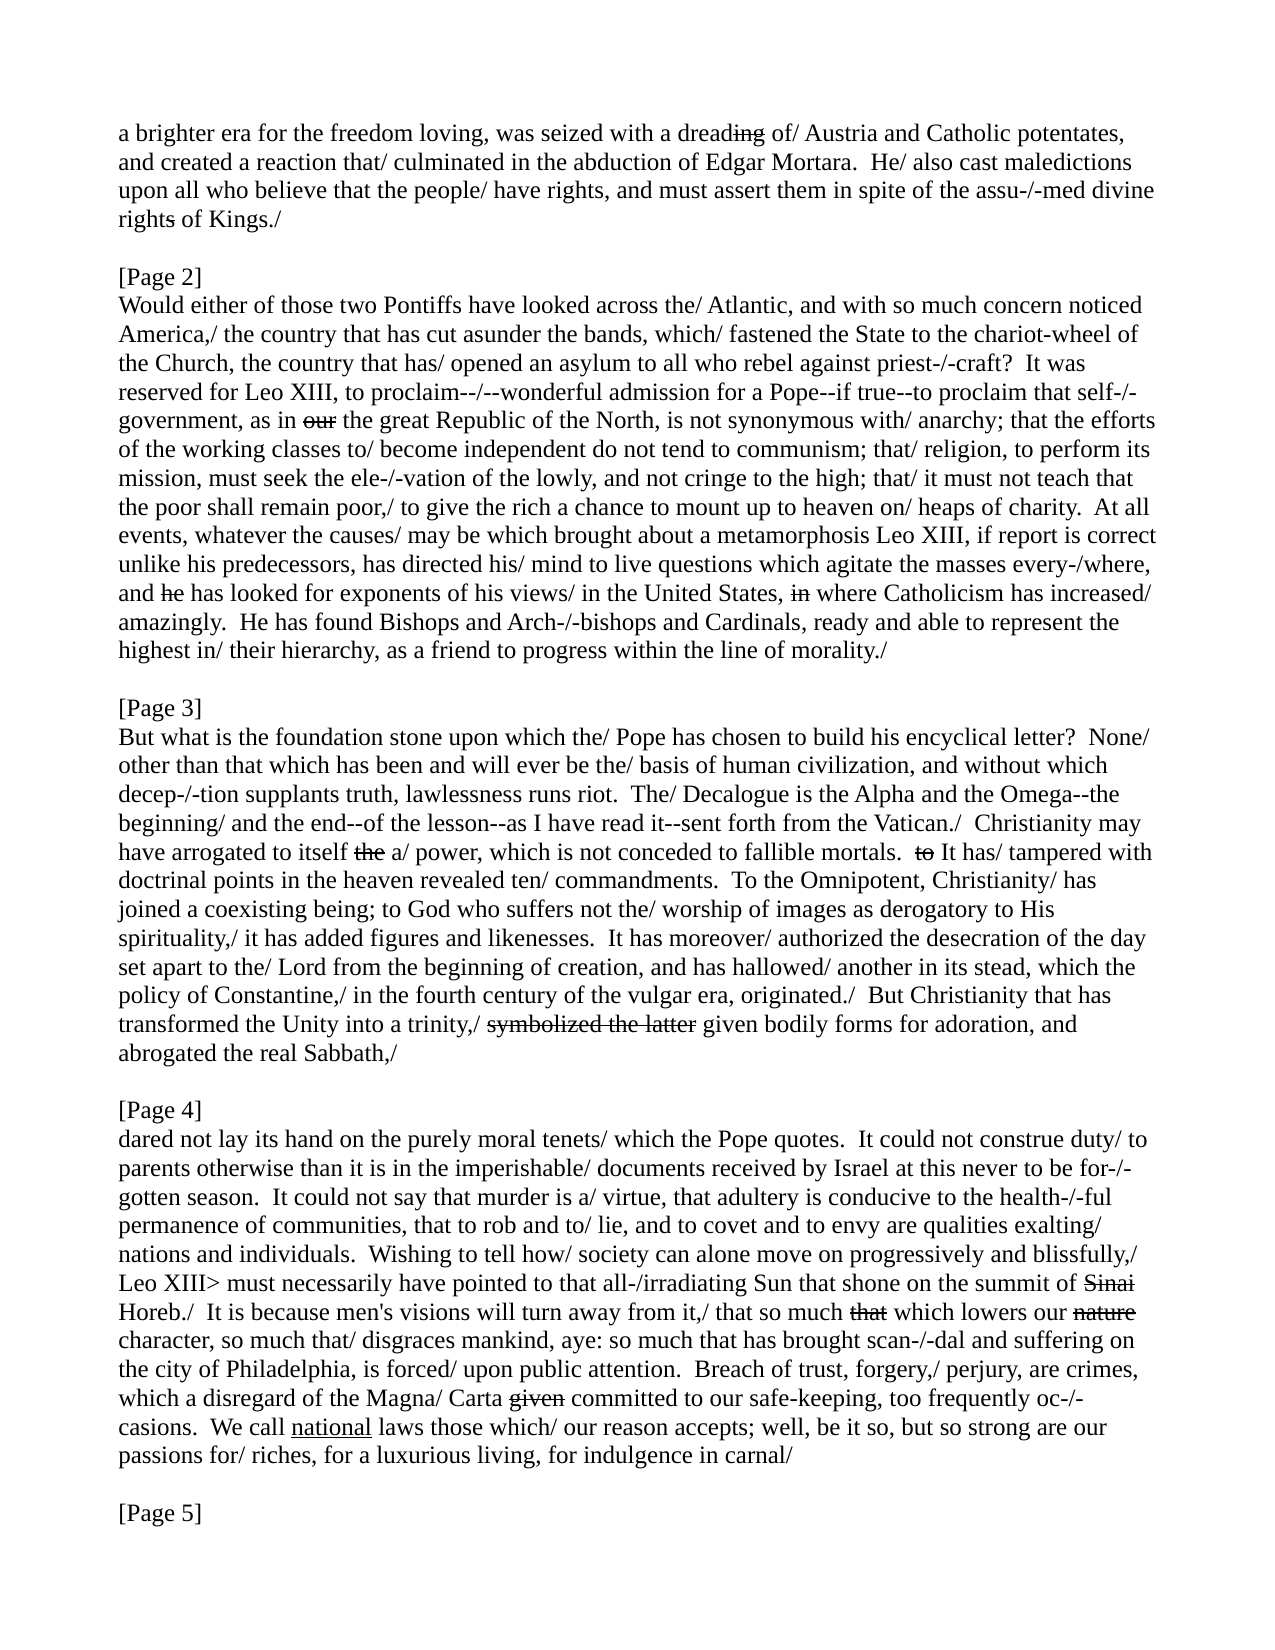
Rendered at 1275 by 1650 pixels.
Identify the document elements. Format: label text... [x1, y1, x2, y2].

text dared not lay its hand on the purely moral tenets/ which the Pope quotes. It could not construe duty/ to parents otherwise than it is in the imperishable/ documents received by Israel at this never to be for-/-gotten season. It could not say that murder is a/ virtue, that adultery is conducive to the health-/-ful permanence of communities, that to rob and to/ lie, and to covet and to envy are qualities exalting/ nations and individuals. Wishing to tell how/ society can alone move on progressively and blissfully,/ Leo XIII> must necessarily have pointed to that all-/irradiating Sun that shone on the summit of Sinai Horeb./ It is because men's visions will turn away from it,/ that so much that which lowers our nature character, so much that/ disgraces mankind, aye: so much that has brought scan-/-dal and suffering on the city of Philadelphia, is forced/ upon public attention. Breach of trust, forgery,/ perjury, are crimes, which a disregard of the Magna/ Carta given committed to our safe-keeping, too frequently oc-/-casions. We call national laws those which/ our reason accepts; well, be it so, but so strong are our passions for/ riches, for a luxurious living, for indulgence in carnal/ [118, 1124, 1157, 1469]
text a brighter era for the freedom loving, was seized with a dreading of/ Austria and Catholic potentates, and created a reaction that/ culminated in the abduction of Edgar Mortara. He/ also cast maledictions upon all who believe that the people/ have rights, and must assert them in spite of the assu-/-med divine rights of Kings./ [118, 118, 1157, 233]
text [Page 4] [118, 1096, 1157, 1124]
text Would either of those two Pontiffs have looked across the/ Atlantic, and with so much concern noticed America,/ the country that has cut asunder the bands, which/ fastened the State to the chariot-wheel of the Church, the country that has/ opened an asylum to all who rebel against priest-/-craft? It was reserved for Leo XIII, to proclaim--/--wonderful admission for a Pope--if true--to proclaim that self-/-government, as in our the great Republic of the North, is not synonymous with/ anarchy; that the efforts of the working classes to/ become independent do not tend to communism; that/ religion, to perform its mission, must seek the ele-/-vation of the lowly, and not cringe to the high; that/ it must not teach that the poor shall remain poor,/ to give the rich a chance to mount up to heaven on/ heaps of charity. At all events, whatever the causes/ may be which brought about a metamorphosis Leo XIII, if report is correct unlike his predecessors, has directed his/ mind to live questions which agitate the masses every-/where, and he has looked for exponents of his views/ in the United States, in where Catholicism has increased/ amazingly. He has found Bishops and Arch-/-bishops and Cardinals, ready and able to represent the highest in/ their hierarchy, as a friend to progress within the line of morality./ [118, 291, 1157, 664]
text [Page 3] [118, 693, 1157, 722]
text [Page 2] [118, 262, 1157, 291]
text [Page 5] [118, 1498, 1157, 1527]
text But what is the foundation stone upon which the/ Pope has chosen to build his encyclical letter? None/ other than that which has been and will ever be the/ basis of human civilization, and without which decep-/-tion supplants truth, lawlessness runs riot. The/ Decalogue is the Alpha and the Omega--the beginning/ and the end--of the lesson--as I have read it--sent forth from the Vatican./ Christianity may have arrogated to itself the a/ power, which is not conceded to fallible mortals. to It has/ tampered with doctrinal points in the heaven revealed ten/ commandments. To the Omnipotent, Christianity/ has joined a coexisting being; to God who suffers not the/ worship of images as derogatory to His spirituality,/ it has added figures and likenesses. It has moreover/ authorized the desecration of the day set apart to the/ Lord from the beginning of creation, and has hallowed/ another in its stead, which the policy of Constantine,/ in the fourth century of the vulgar era, originated./ But Christianity that has transformed the Unity into a trinity,/ symbolized the latter given bodily forms for adoration, and abrogated the real Sabbath,/ [118, 722, 1157, 1067]
